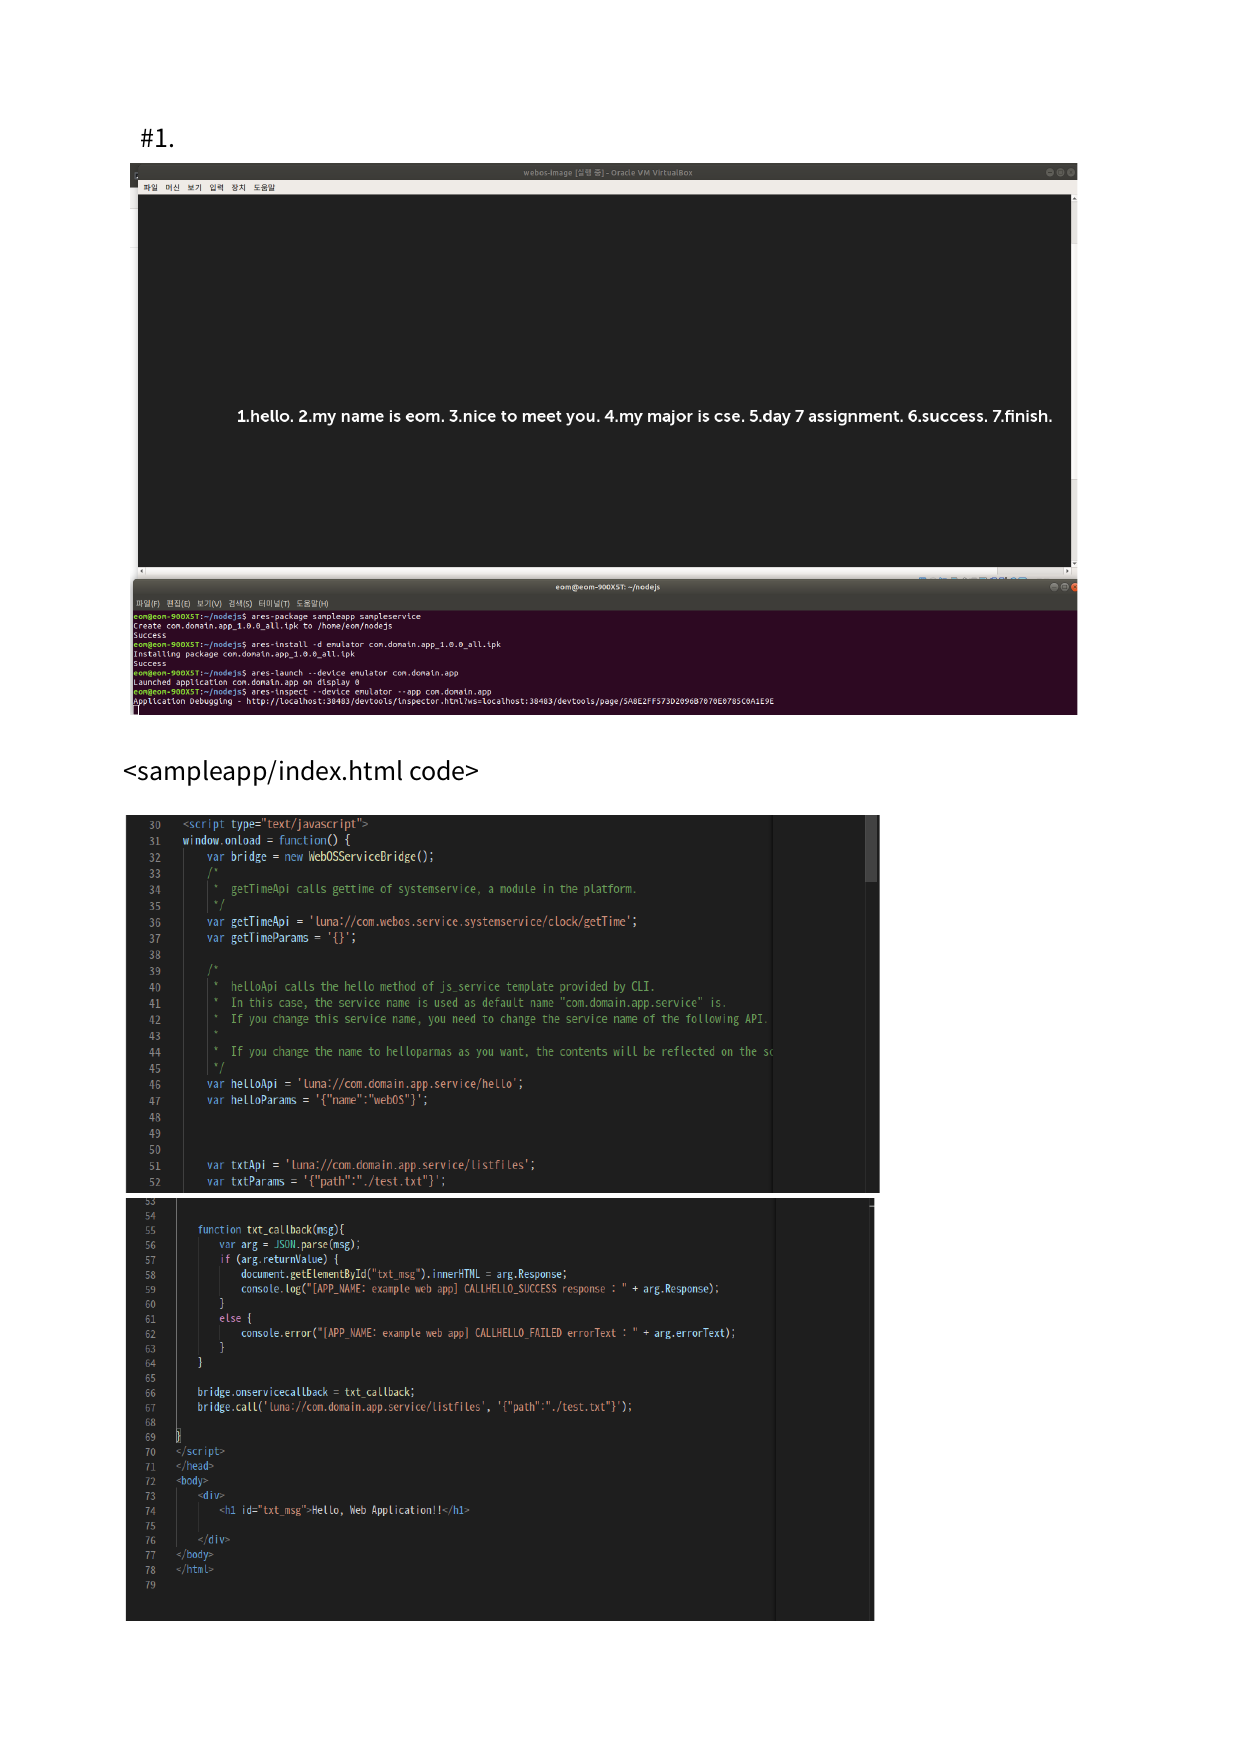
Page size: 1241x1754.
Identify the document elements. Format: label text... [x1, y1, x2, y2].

picture [125, 815, 290, 1193]
text <sampleapp/index.html code> [118, 751, 1122, 787]
text #1. [118, 118, 1122, 154]
picture [130, 163, 1078, 715]
picture [125, 1198, 323, 1621]
